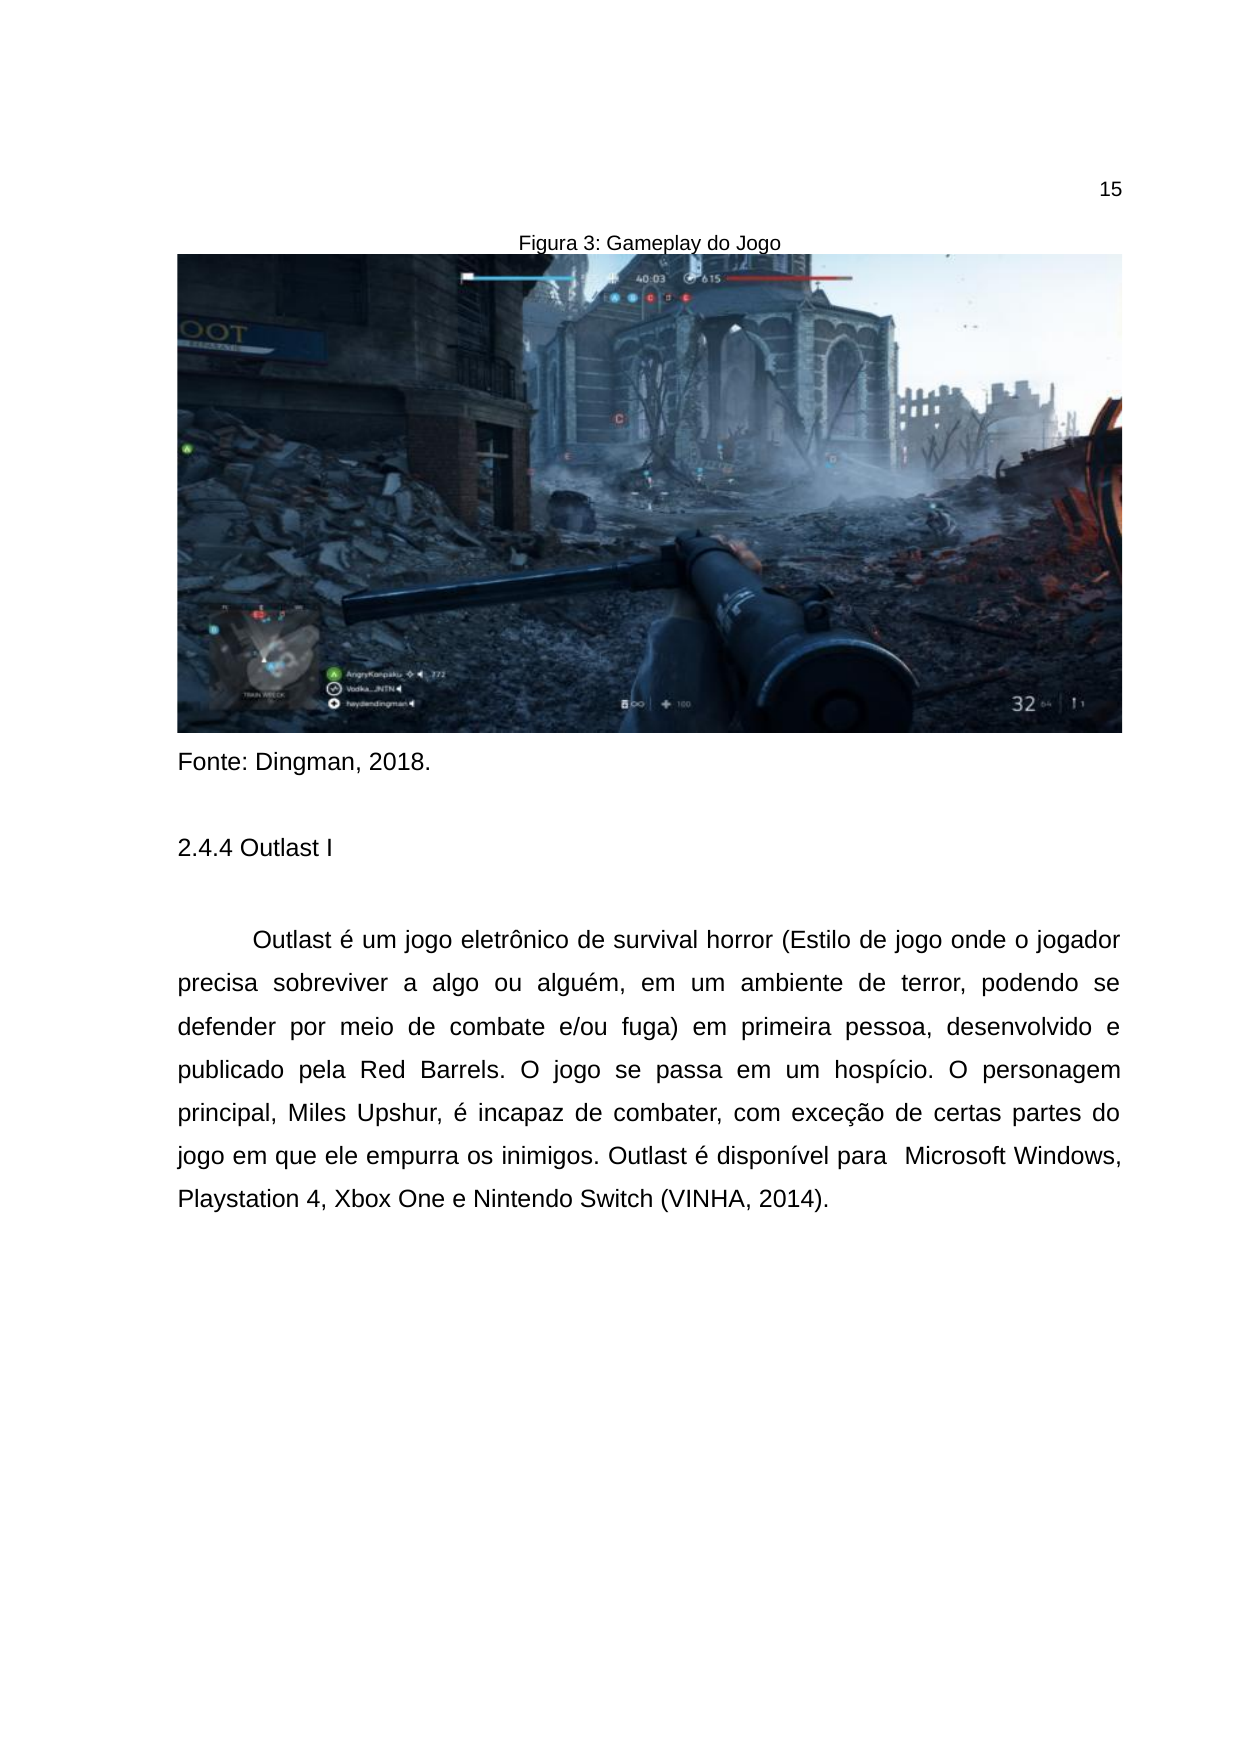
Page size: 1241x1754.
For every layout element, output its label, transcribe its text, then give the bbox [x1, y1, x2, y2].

text Figura 3: Gameplay do Jogo [177, 231, 1122, 254]
text Fonte: Dingman, 2018. [177, 747, 1122, 776]
picture [177, 254, 1123, 733]
text Outlast é um jogo eletrônico de survival horror (Estilo de jogo onde o jogador precisa sobreviver a algo ou alguém, em um ambiente de terror, podendo se defender por meio de combate e/ou fuga) em primeira pessoa, desenvolvido e publicado pela Red Barrels. O jogo se passa em um hospício. O personagem principal, Miles Upshur, é incapaz de combater, com exceção de certas partes do jogo em que ele empurra os inimigos. Outlast é disponível para Microsoft Windows, Playstation 4, Xbox One e Nintendo Switch (VINHA, 2014). [177, 925, 1122, 1213]
subtitle 2.4.4 Outlast I [177, 833, 1122, 862]
